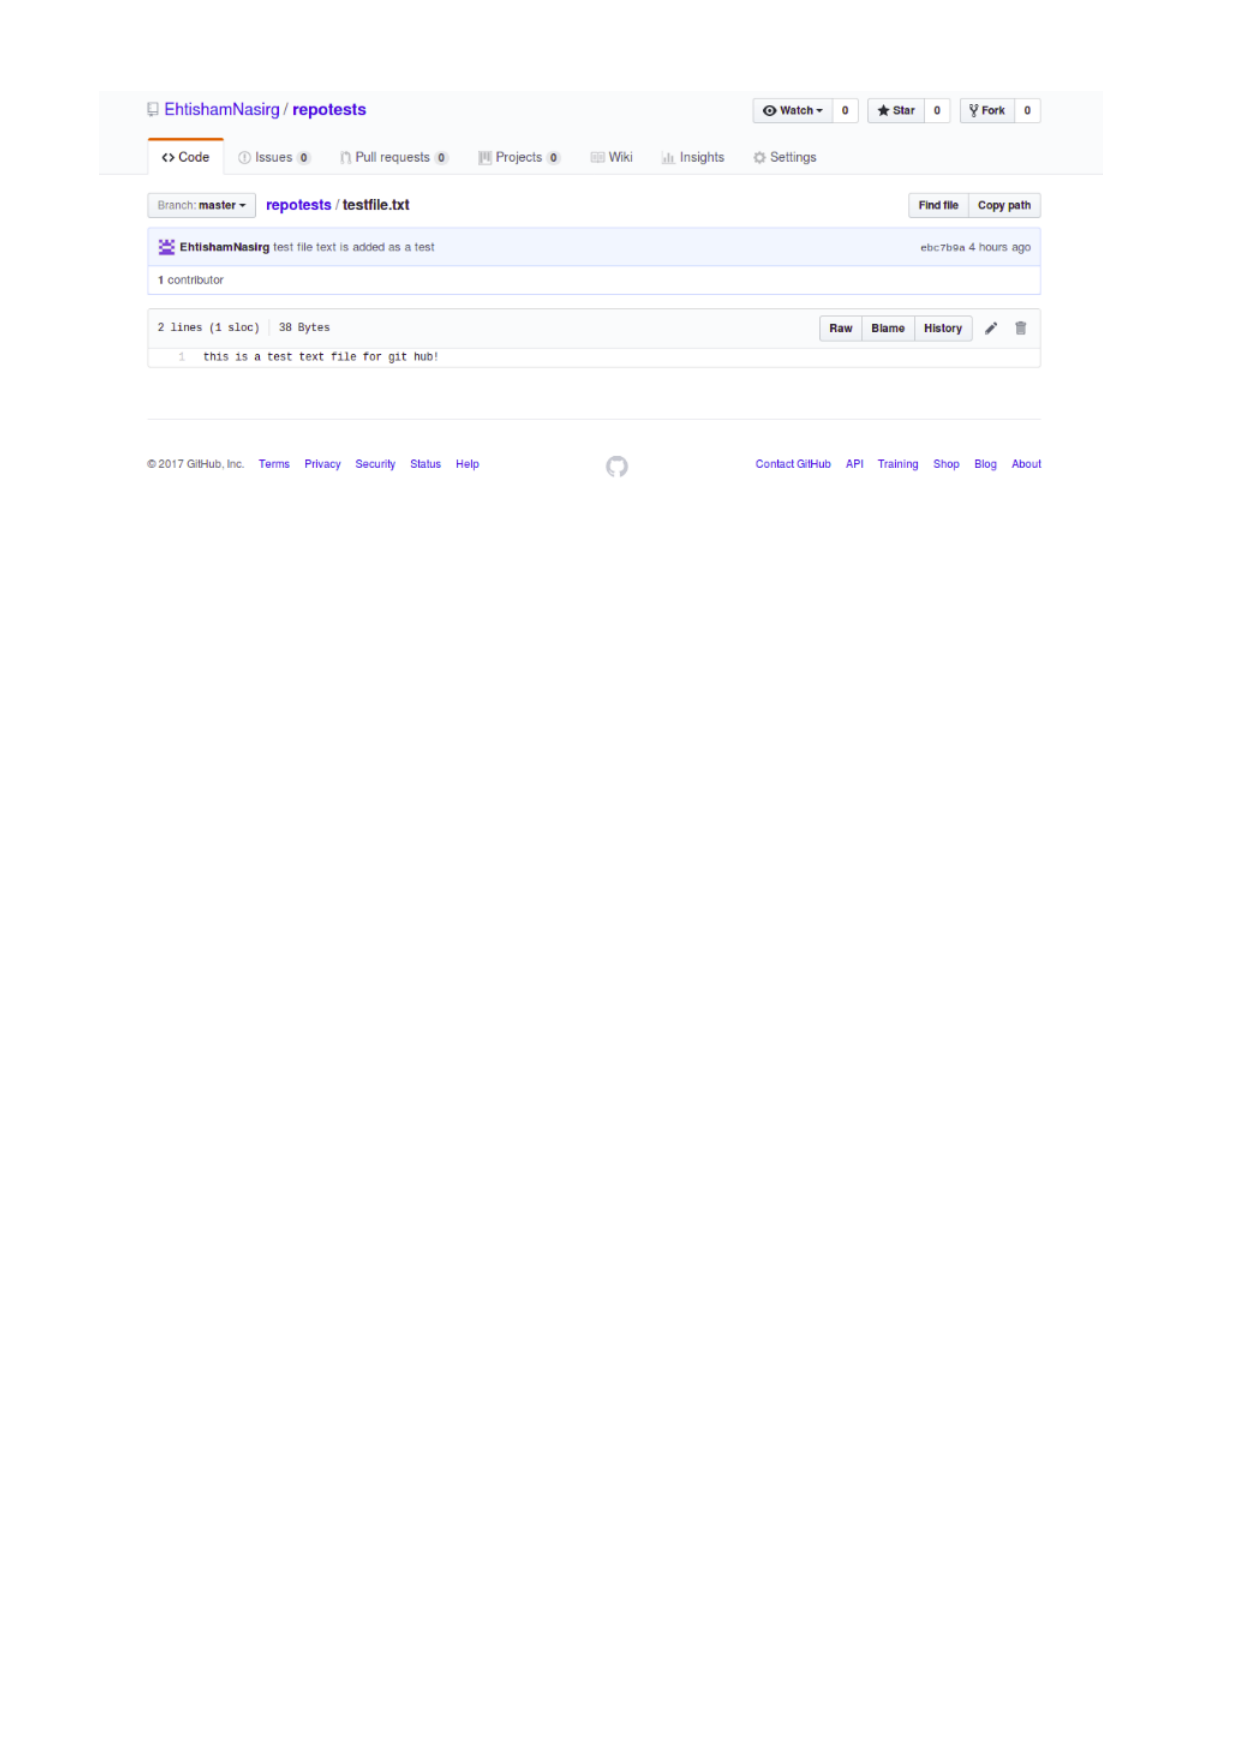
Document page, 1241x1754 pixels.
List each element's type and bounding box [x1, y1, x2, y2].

picture [99, 91, 1103, 570]
